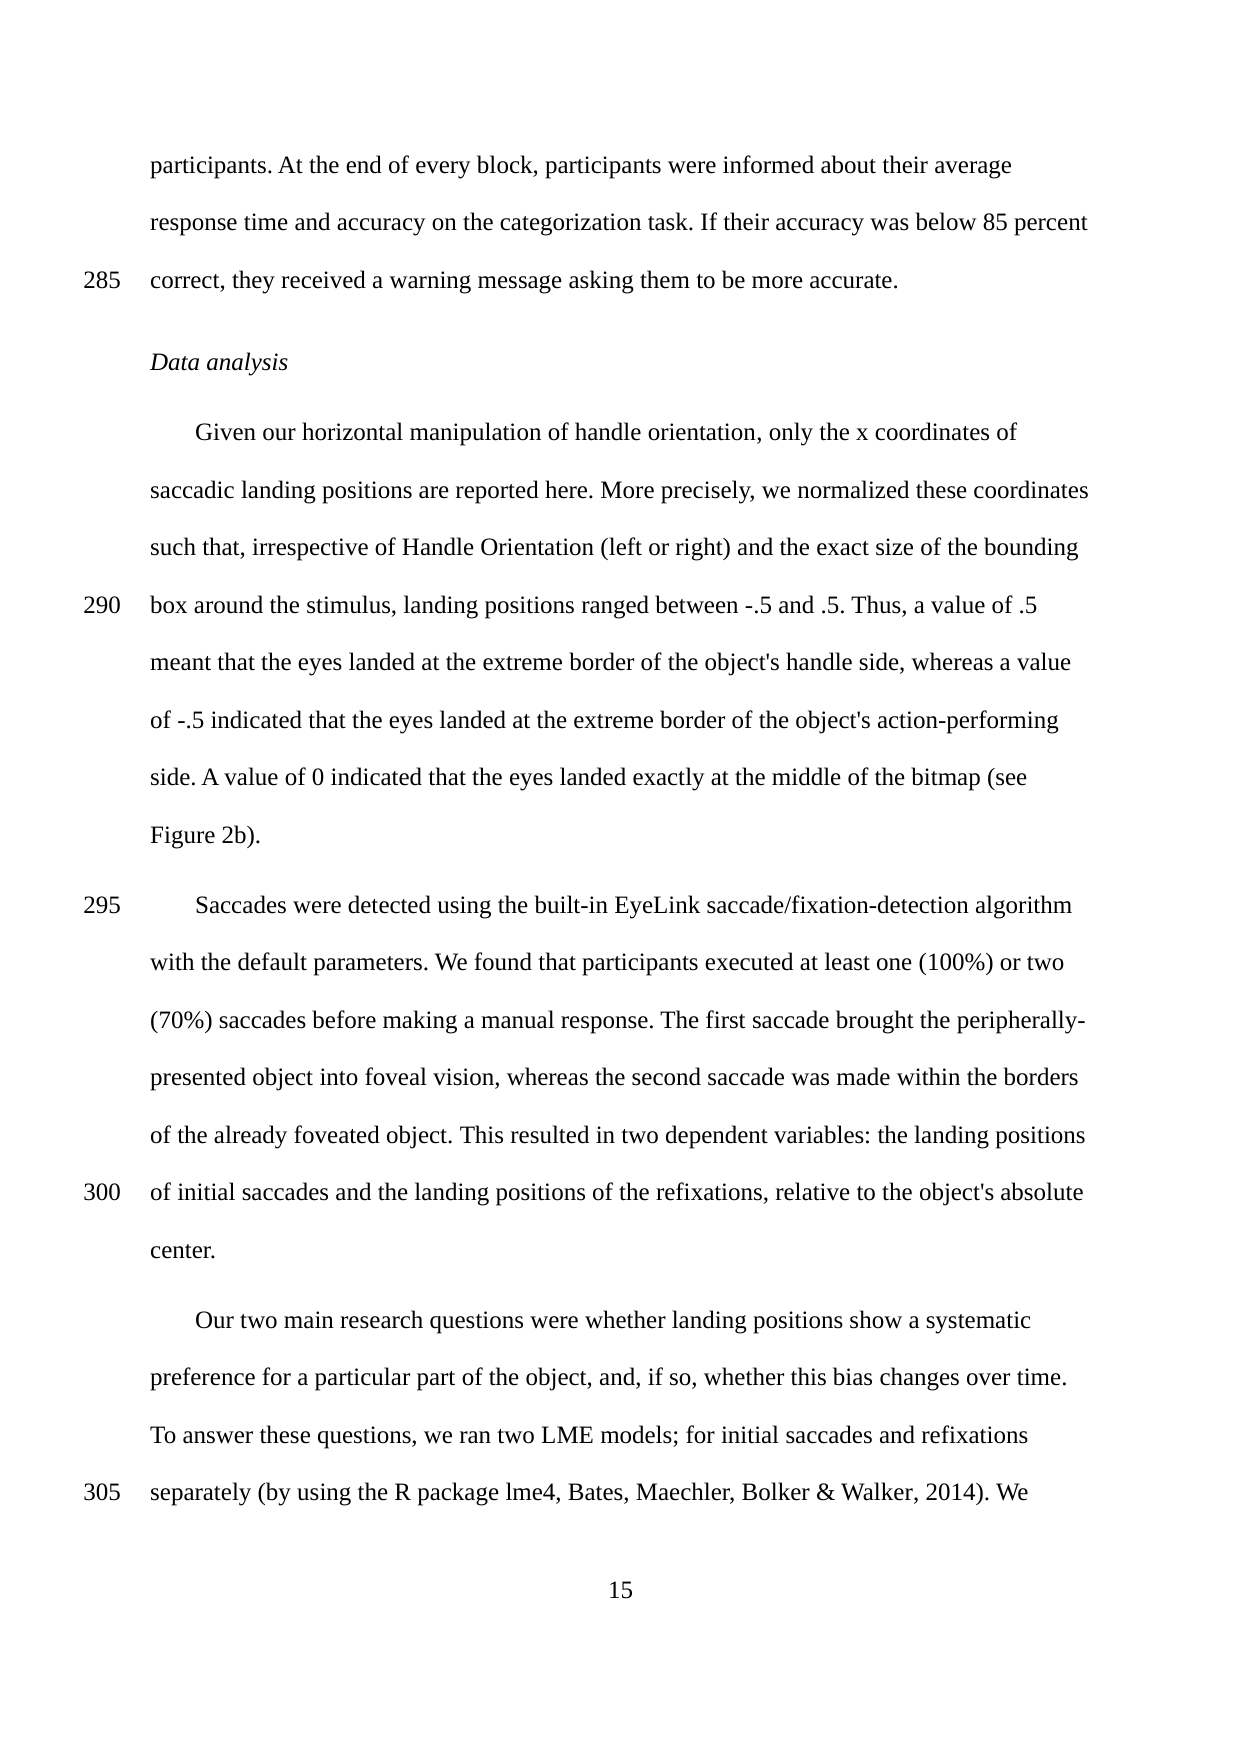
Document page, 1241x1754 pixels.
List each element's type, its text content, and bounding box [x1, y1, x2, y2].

subtitle Data analysis [150, 347, 1091, 376]
text participants. At the end of every block, participants were informed about their average response time and accuracy on the categorization task. If their accuracy was below 85 percent correct, they received a warning message asking them to be more accurate. [150, 150, 1091, 294]
text Our two main research questions were whether landing positions show a systematic preference for a particular part of the object, and, if so, whether this bias changes over time. To answer these questions, we ran two LME models; for initial saccades and refixations separately (by using the R package lme4, Bates, Maechler, Bolker & Walker, 2014). We [150, 1305, 1091, 1506]
text Given our horizontal manipulation of handle orientation, only the x coordinates of saccadic landing positions are reported here. More precisely, we normalized these coordinates such that, irrespective of Handle Orientation (left or right) and the exact size of the bounding box around the stimulus, landing positions ranged between -.5 and .5. Thus, a value of .5 meant that the eyes landed at the extreme border of the object's handle side, whereas a value of -.5 indicated that the eyes landed at the extreme border of the object's action-performing side. A value of 0 indicated that the eyes landed exactly at the middle of the bitmap (see Figure 2b). [150, 417, 1091, 849]
text Saccades were detected using the built-in EyeLink saccade/fixation-detection algorithm with the default parameters. We found that participants executed at least one (100%) or two (70%) saccades before making a manual response. The first saccade brought the peripherally-presented object into foveal vision, whereas the second saccade was made within the borders of the already foveated object. This resulted in two dependent variables: the landing positions of initial saccades and the landing positions of the refixations, relative to the object's absolute center. [150, 890, 1091, 1264]
